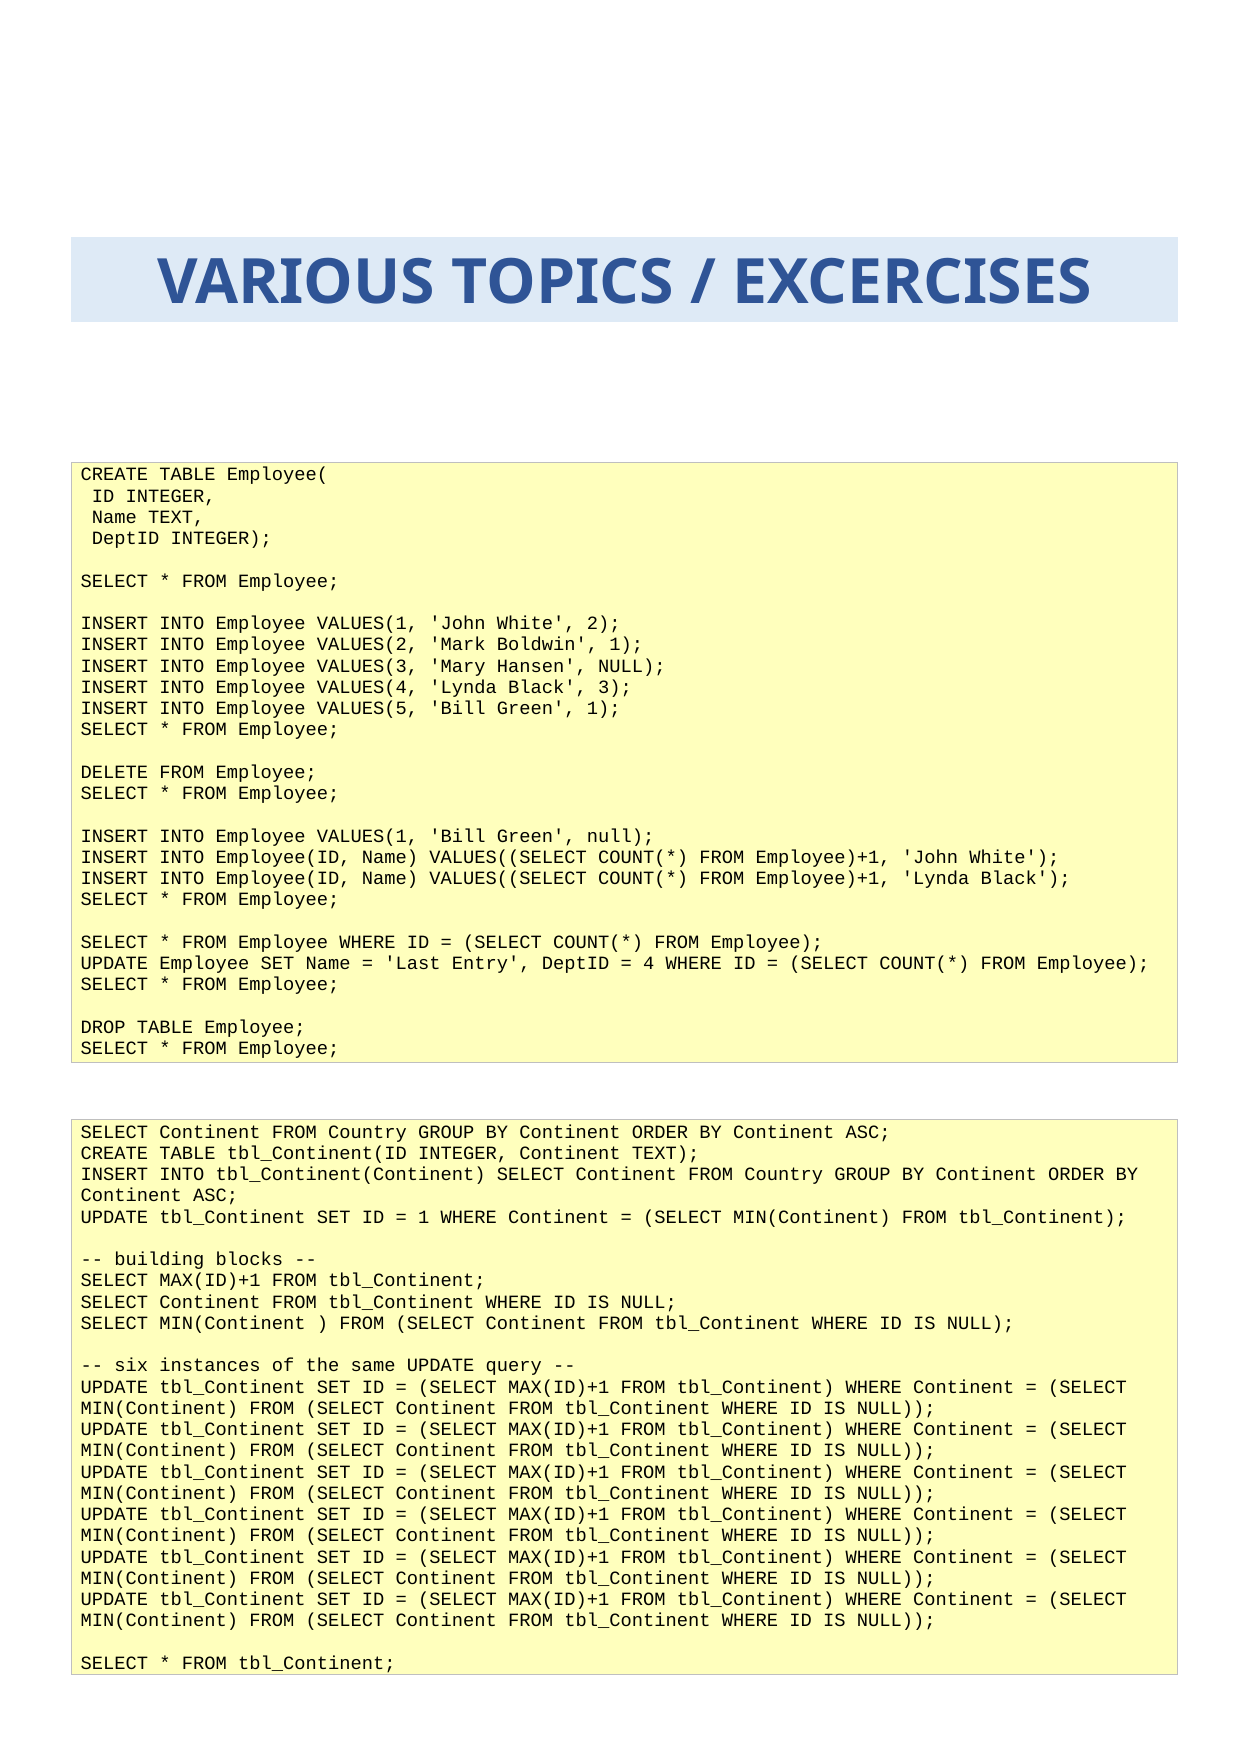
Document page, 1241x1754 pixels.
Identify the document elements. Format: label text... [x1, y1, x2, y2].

text INSERT INTO Employee VALUES(1, 'John White', 2); [72, 611, 1177, 632]
text CREATE TABLE Employee( [72, 463, 1177, 483]
text UPDATE tbl_Continent SET ID = (SELECT MAX(ID)+1 FROM tbl_Continent) WHERE Continent = (SELECT MIN(Continent) FROM (SELECT Continent FROM tbl_Continent WHERE ID IS NULL)); [72, 1417, 1177, 1459]
text INSERT INTO Employee(ID, Name) VALUES((SELECT COUNT(*) FROM Employee)+1, 'John White'); [72, 844, 1177, 866]
text SELECT * FROM Employee; [72, 1036, 1177, 1062]
text ID INTEGER, [72, 483, 1177, 504]
text SELECT * FROM Employee; [72, 781, 1177, 802]
text UPDATE tbl_Continent SET ID = 1 WHERE Continent = (SELECT MIN(Continent) FROM tbl_Continent); [72, 1204, 1177, 1226]
text -- six instances of the same UPDATE query -- [72, 1353, 1177, 1374]
text SELECT MAX(ID)+1 FROM tbl_Continent; [72, 1268, 1177, 1289]
text INSERT INTO Employee VALUES(2, 'Mark Boldwin', 1); [72, 632, 1177, 653]
subtitle VARIOUS TOPICS / EXCERCISES [71, 237, 1178, 322]
text SELECT Continent FROM Country GROUP BY Continent ORDER BY Continent ASC; [72, 1120, 1177, 1141]
text UPDATE tbl_Continent SET ID = (SELECT MAX(ID)+1 FROM tbl_Continent) WHERE Continent = (SELECT MIN(Continent) FROM (SELECT Continent FROM tbl_Continent WHERE ID IS NULL)); [72, 1587, 1177, 1629]
text INSERT INTO Employee VALUES(3, 'Mary Hansen', NULL); [72, 653, 1177, 674]
text UPDATE tbl_Continent SET ID = (SELECT MAX(ID)+1 FROM tbl_Continent) WHERE Continent = (SELECT MIN(Continent) FROM (SELECT Continent FROM tbl_Continent WHERE ID IS NULL)); [72, 1374, 1177, 1417]
text UPDATE tbl_Continent SET ID = (SELECT MAX(ID)+1 FROM tbl_Continent) WHERE Continent = (SELECT MIN(Continent) FROM (SELECT Continent FROM tbl_Continent WHERE ID IS NULL)); [72, 1544, 1177, 1587]
text SELECT MIN(Continent ) FROM (SELECT Continent FROM tbl_Continent WHERE ID IS NULL); [72, 1311, 1177, 1332]
text INSERT INTO Employee VALUES(5, 'Bill Green', 1); [72, 696, 1177, 717]
text DROP TABLE Employee; [72, 1014, 1177, 1036]
text SELECT * FROM Employee; [72, 972, 1177, 993]
text INSERT INTO Employee VALUES(1, 'Bill Green', null); [72, 823, 1177, 844]
text INSERT INTO Employee VALUES(4, 'Lynda Black', 3); [72, 674, 1177, 696]
text -- building blocks -- [72, 1247, 1177, 1268]
text SELECT * FROM Employee; [72, 568, 1177, 589]
text SELECT * FROM Employee; [72, 887, 1177, 908]
text SELECT Continent FROM tbl_Continent WHERE ID IS NULL; [72, 1289, 1177, 1311]
text SELECT * FROM Employee; [72, 717, 1177, 738]
text INSERT INTO Employee(ID, Name) VALUES((SELECT COUNT(*) FROM Employee)+1, 'Lynda Black'); [72, 866, 1177, 887]
text INSERT INTO tbl_Continent(Continent) SELECT Continent FROM Country GROUP BY Continent ORDER BY Continent ASC; [72, 1162, 1177, 1204]
text SELECT * FROM Employee WHERE ID = (SELECT COUNT(*) FROM Employee); [72, 929, 1177, 951]
text Name TEXT, [72, 504, 1177, 526]
text DELETE FROM Employee; [72, 759, 1177, 781]
text UPDATE tbl_Continent SET ID = (SELECT MAX(ID)+1 FROM tbl_Continent) WHERE Continent = (SELECT MIN(Continent) FROM (SELECT Continent FROM tbl_Continent WHERE ID IS NULL)); [72, 1459, 1177, 1502]
text DeptID INTEGER); [72, 526, 1177, 547]
text SELECT * FROM tbl_Continent; [72, 1651, 1177, 1674]
text UPDATE Employee SET Name = 'Last Entry', DeptID = 4 WHERE ID = (SELECT COUNT(*) FROM Employee); [72, 951, 1177, 972]
text CREATE TABLE tbl_Continent(ID INTEGER, Continent TEXT); [72, 1141, 1177, 1162]
text UPDATE tbl_Continent SET ID = (SELECT MAX(ID)+1 FROM tbl_Continent) WHERE Continent = (SELECT MIN(Continent) FROM (SELECT Continent FROM tbl_Continent WHERE ID IS NULL)); [72, 1502, 1177, 1544]
